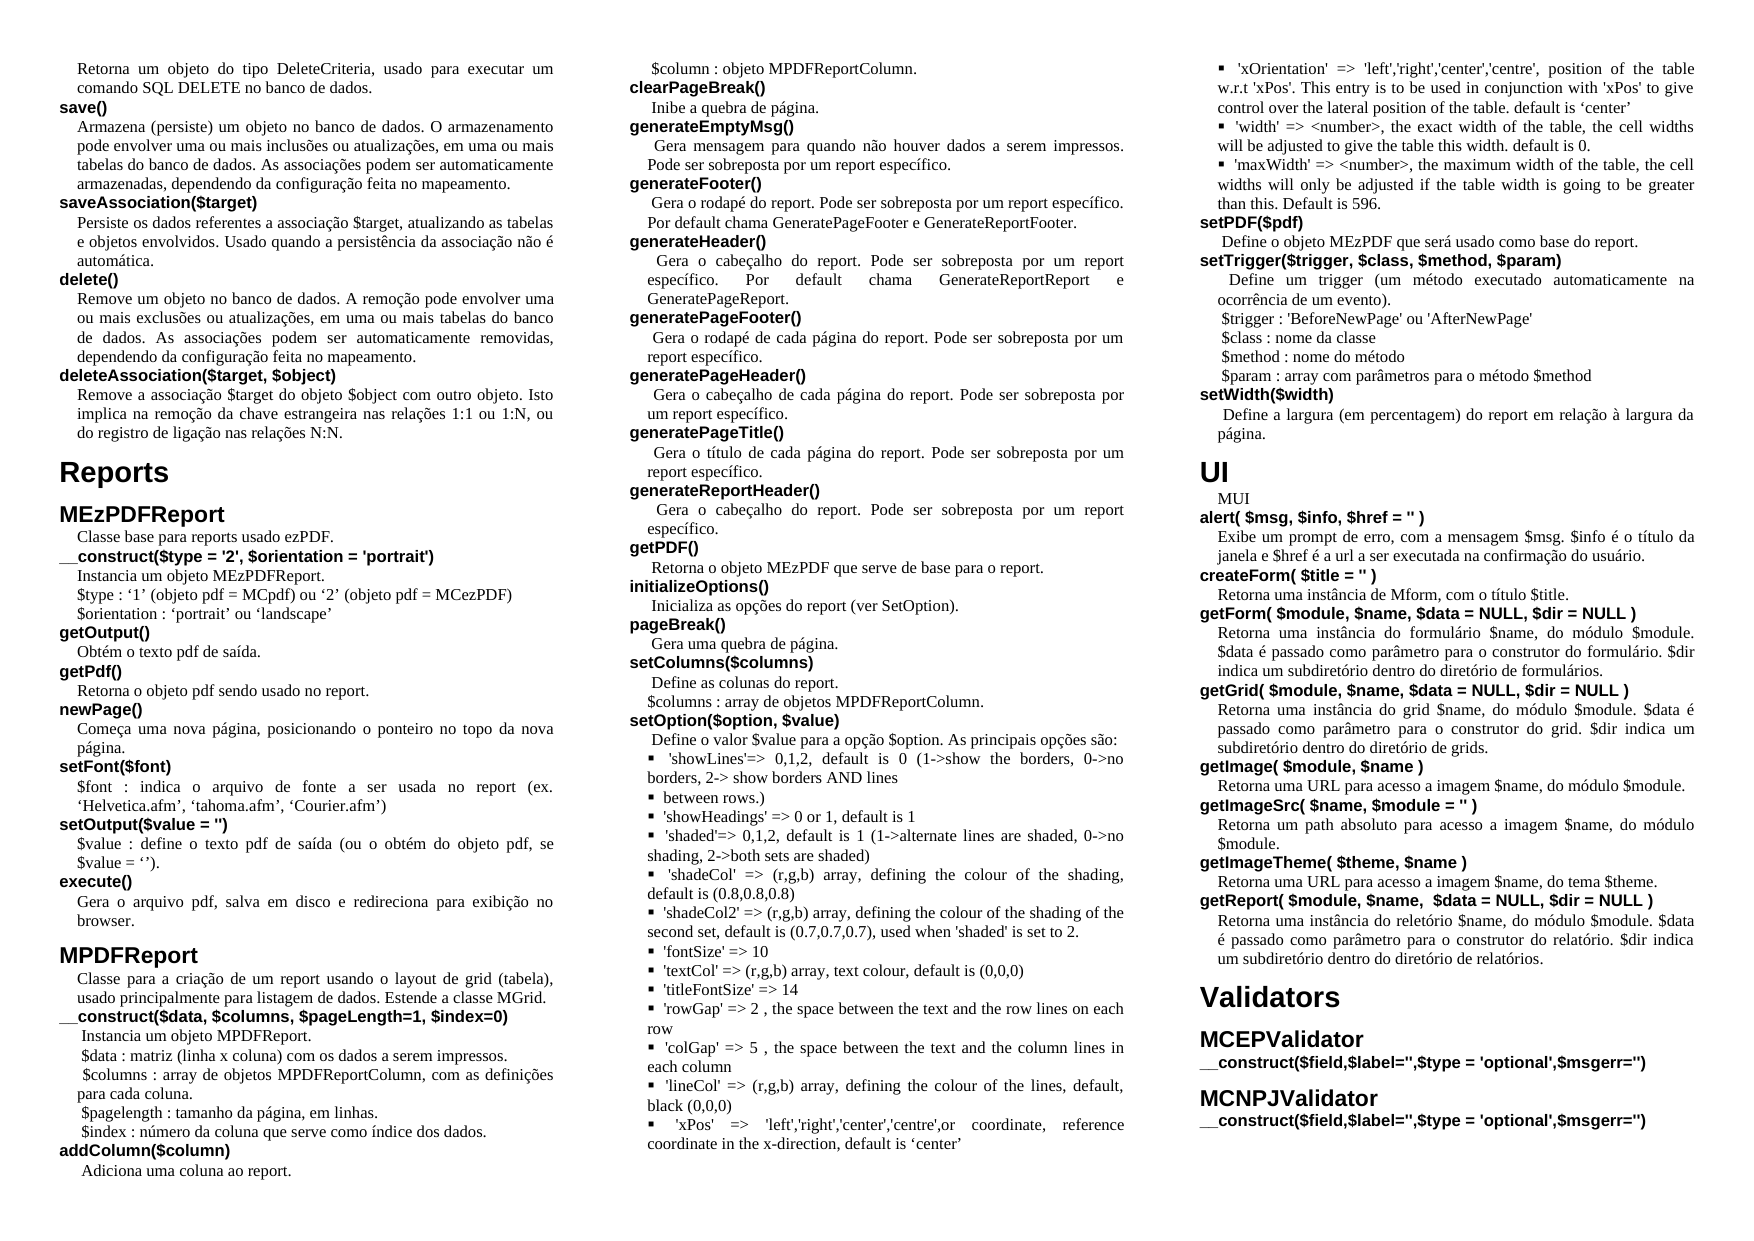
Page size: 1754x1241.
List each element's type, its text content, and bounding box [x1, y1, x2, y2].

text $type : ‘1’ (objeto pdf = MCpdf) ou ‘2’ (objeto pdf = MCezPDF) [77, 585, 554, 604]
subtitle MEzPDFReport [59, 501, 554, 527]
text Gera o arquivo pdf, salva em disco e redireciona para exibição no browser. [77, 891, 554, 930]
text Retorna uma instância do grid $name, do módulo $module. $data é passado como parâmetro para o construtor do grid. $dir indica um subdiretório dentro do diretório de grids. [1217, 699, 1695, 757]
text deleteAssociation($target, $object) [59, 366, 554, 385]
text $param : array com parâmetros para o método $method [1217, 366, 1695, 385]
text Retorna uma URL para acesso a imagem $name, do módulo $module. [1217, 776, 1695, 795]
text $font : indica o arquivo de fonte a ser usada no report (ex. ‘Helvetica.afm’, ‘tahoma.afm’, ‘Courier.afm’) [77, 776, 554, 815]
text § 'xPos' => 'left','right','center','centre',or coordinate, reference coordinate in the x-direction, default is ‘center’ [647, 1114, 1124, 1153]
text Retorna o objeto MEzPDF que serve de base para o report. [647, 557, 1124, 577]
text § 'shadeCol2' => (r,g,b) array, defining the colour of the shading of the second set, default is (0.7,0.7,0.7), used when 'shaded' is set to 2. [647, 903, 1124, 941]
text $orientation : ‘portrait’ ou ‘landscape’ [77, 604, 554, 623]
text __construct($field,$label='',$type = 'optional',$msgerr='') [1199, 1053, 1695, 1072]
text setTrigger($trigger, $class, $method, $param) [1199, 251, 1695, 270]
text $trigger : 'BeforeNewPage' ou 'AfterNewPage' [1217, 308, 1695, 328]
text setOutput($value = '') [59, 815, 554, 834]
text § 'fontSize' => 10 [647, 941, 1124, 961]
text Obtém o texto pdf de saída. [77, 642, 554, 661]
text Armazena (persiste) um objeto no banco de dados. O armazenamento pode envolver uma ou mais inclusões ou atualizações, em uma ou mais tabelas do banco de dados. As associações podem ser automaticamente armazenadas, dependendo da configuração feita no mapeamento. [77, 117, 554, 193]
text $column : objeto MPDFReportColumn. [647, 59, 1124, 78]
text execute() [59, 872, 554, 891]
text setPDF($pdf) [1199, 213, 1695, 232]
text Retorna um objeto do tipo DeleteCriteria, usado para executar um comando SQL DELETE no banco de dados. [77, 59, 554, 97]
subtitle Validators [1199, 980, 1695, 1014]
text Começa uma nova página, posicionando o ponteiro no topo da nova página. [77, 719, 554, 757]
text addColumn($column) [59, 1141, 554, 1160]
text generatePageFooter() [629, 308, 1124, 327]
text Classe base para reports usado ezPDF. [77, 527, 554, 546]
text § 'rowGap' => 2 , the space between the text and the row lines on each row [647, 999, 1124, 1038]
text § 'titleFontSize' => 14 [647, 980, 1124, 999]
text § 'colGap' => 5 , the space between the text and the column lines in each column [647, 1038, 1124, 1076]
text Instancia um objeto MPDFReport. [77, 1026, 554, 1045]
text generateEmptyMsg() [629, 117, 1124, 136]
text Remove um objeto no banco de dados. A remoção pode envolver uma ou mais exclusões ou atualizações, em uma ou mais tabelas do banco de dados. As associações podem ser automaticamente removidas, dependendo da configuração feita no mapeamento. [77, 289, 554, 366]
text Gera o cabeçalho do report. Pode ser sobreposta por um report específico. [647, 500, 1124, 538]
text $index : número da coluna que serve como índice dos dados. [77, 1122, 554, 1141]
text generatePageTitle() [629, 423, 1124, 442]
text § 'shaded'=> 0,1,2, default is 1 (1->alternate lines are shaded, 0->no shading, 2->both sets are shaded) [647, 826, 1124, 864]
text § 'xOrientation' => 'left','right','center','centre', position of the table w.r.t 'xPos'. This entry is to be used in conjunction with 'xPos' to give control over the lateral position of the table. default is ‘center’ [1217, 59, 1695, 117]
text Inibe a quebra de página. [647, 97, 1124, 117]
text Gera o rodapé de cada página do report. Pode ser sobreposta por um report específico. [647, 327, 1124, 366]
text getImage( $module, $name ) [1199, 757, 1695, 776]
text generateFooter() [629, 174, 1124, 193]
subtitle UI [1199, 455, 1695, 489]
text newPage() [59, 700, 554, 719]
text § 'width' => <number>, the exact width of the table, the cell widths will be adjusted to give the table this width. default is 0. [1217, 117, 1695, 155]
text getPDF() [629, 538, 1124, 557]
text $columns : array de objetos MPDFReportColumn. [647, 692, 1124, 711]
text getImageTheme( $theme, $name ) [1199, 853, 1695, 872]
text Persiste os dados referentes a associação $target, atualizando as tabelas e objetos envolvidos. Usado quando a persistência da associação não é automática. [77, 212, 554, 270]
text Instancia um objeto MEzPDFReport. [77, 566, 554, 585]
subtitle MCNPJValidator [1199, 1084, 1695, 1111]
text Gera mensagem para quando não houver dados a serem impressos. Pode ser sobreposta por um report específico. [647, 136, 1124, 174]
text § 'shadeCol' => (r,g,b) array, defining the colour of the shading, default is (0.8,0.8,0.8) [647, 864, 1124, 903]
text Define a largura (em percentagem) do report em relação à largura da página. [1217, 404, 1695, 443]
text § 'textCol' => (r,g,b) array, text colour, default is (0,0,0) [647, 961, 1124, 980]
text Define o objeto MEzPDF que será usado como base do report. [1217, 232, 1695, 251]
text Gera o cabeçalho de cada página do report. Pode ser sobreposta por um report específico. [647, 385, 1124, 423]
text Gera o cabeçalho do report. Pode ser sobreposta por um report específico. Por default chama GenerateReportReport e GeneratePageReport. [647, 251, 1124, 308]
text Retorna uma instância do reletório $name, do módulo $module. $data é passado como parâmetro para o construtor do relatório. $dir indica um subdiretório dentro do diretório de relatórios. [1217, 910, 1695, 968]
text createForm( $title = '' ) [1199, 565, 1695, 584]
text pageBreak() [629, 615, 1124, 634]
text $data : matriz (linha x coluna) com os dados a serem impressos. [77, 1045, 554, 1064]
text getGrid( $module, $name, $data = NULL, $dir = NULL ) [1199, 680, 1695, 699]
text getImageSrc( $name, $module = '' ) [1199, 795, 1695, 814]
text § 'showHeadings' => 0 or 1, default is 1 [647, 807, 1124, 826]
subtitle MPDFReport [59, 942, 554, 969]
text Retorna uma instância do formulário $name, do módulo $module. $data é passado como parâmetro para o construtor do formulário. $dir indica um subdiretório dentro do diretório de formulários. [1217, 623, 1695, 680]
text getForm( $module, $name, $data = NULL, $dir = NULL ) [1199, 604, 1695, 623]
text setWidth($width) [1199, 385, 1695, 404]
text alert( $msg, $info, $href = '' ) [1199, 508, 1695, 527]
text $pagelength : tamanho da página, em linhas. [77, 1103, 554, 1122]
subtitle Reports [59, 455, 554, 488]
text Define as colunas do report. [647, 672, 1124, 692]
text save() [59, 97, 554, 117]
text Adiciona uma coluna ao report. [77, 1160, 554, 1179]
text $columns : array de objetos MPDFReportColumn, com as definições para cada coluna. [77, 1064, 554, 1103]
text __construct($data, $columns, $pageLength=1, $index=0) [59, 1007, 554, 1026]
text Remove a associação $target do objeto $object com outro objeto. Isto implica na remoção da chave estrangeira nas relações 1:1 ou 1:N, ou do registro de ligação nas relações N:N. [77, 385, 554, 442]
text __construct($field,$label='',$type = 'optional',$msgerr='') [1199, 1111, 1695, 1130]
text getPdf() [59, 661, 554, 681]
text § between rows.) [647, 787, 1124, 807]
text $class : nome da classe [1217, 328, 1695, 347]
text Exibe um prompt de erro, com a mensagem $msg. $info é o título da janela e $href é a url a ser executada na confirmação do usuário. [1217, 527, 1695, 565]
text $value : define o texto pdf de saída (ou o obtém do objeto pdf, se $value = ‘’). [77, 834, 554, 872]
text Define o valor $value para a opção $option. As principais opções são: [647, 730, 1124, 749]
text Retorna uma URL para acesso a imagem $name, do tema $theme. [1217, 872, 1695, 891]
text setFont($font) [59, 757, 554, 776]
text § 'lineCol' => (r,g,b) array, defining the colour of the lines, default, black (0,0,0) [647, 1076, 1124, 1114]
text clearPageBreak() [629, 78, 1124, 97]
text setOption($option, $value) [629, 711, 1124, 730]
text generatePageHeader() [629, 366, 1124, 385]
text Gera o título de cada página do report. Pode ser sobreposta por um report específico. [647, 442, 1124, 481]
text $method : nome do método [1217, 347, 1695, 366]
text initializeOptions() [629, 577, 1124, 596]
text Retorna um path absoluto para acesso a imagem $name, do módulo $module. [1217, 814, 1695, 853]
text getOutput() [59, 623, 554, 642]
subtitle MCEPValidator [1199, 1026, 1695, 1053]
text Retorna o objeto pdf sendo usado no report. [77, 681, 554, 700]
text delete() [59, 270, 554, 289]
text saveAssociation($target) [59, 193, 554, 212]
text generateHeader() [629, 232, 1124, 251]
text Retorna uma instância de Mform, com o título $title. [1217, 584, 1695, 604]
text Classe para a criação de um report usando o layout de grid (tabela), usado principalmente para listagem de dados. Estende a classe MGrid. [77, 969, 554, 1007]
text getReport( $module, $name, $data = NULL, $dir = NULL ) [1199, 891, 1695, 910]
text § 'maxWidth' => <number>, the maximum width of the table, the cell widths will only be adjusted if the table width is going to be greater than this. Default is 596. [1217, 155, 1695, 213]
text MUI [1217, 489, 1695, 508]
text Gera o rodapé do report. Pode ser sobreposta por um report específico. Por default chama GeneratePageFooter e GenerateReportFooter. [647, 193, 1124, 232]
text __construct($type = '2', $orientation = 'portrait') [59, 546, 554, 566]
text setColumns($columns) [629, 653, 1124, 672]
text Define um trigger (um método executado automaticamente na ocorrência de um evento). [1217, 270, 1695, 308]
text Inicializa as opções do report (ver SetOption). [647, 596, 1124, 615]
text § 'showLines'=> 0,1,2, default is 0 (1->show the borders, 0->no borders, 2-> show borders AND lines [647, 749, 1124, 787]
text Gera uma quebra de página. [647, 634, 1124, 653]
text generateReportHeader() [629, 481, 1124, 500]
